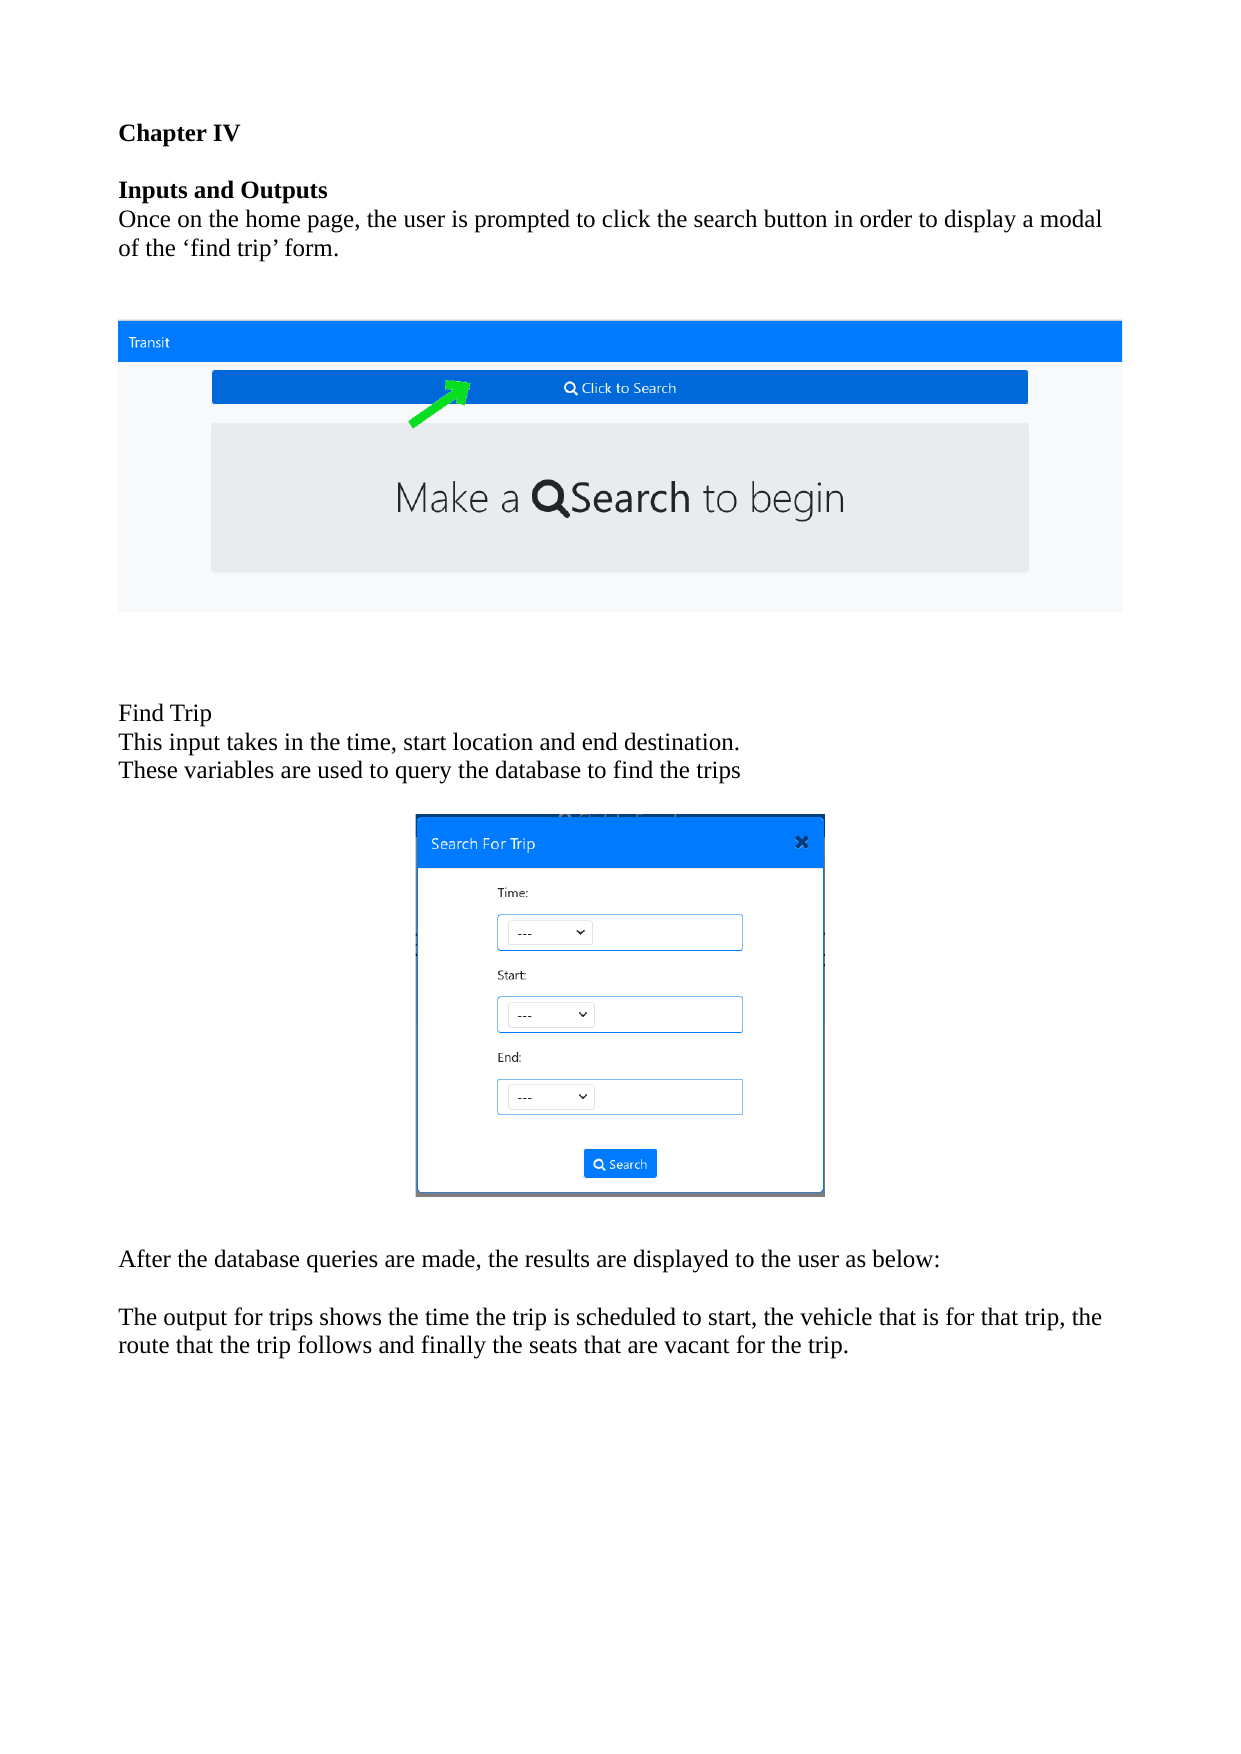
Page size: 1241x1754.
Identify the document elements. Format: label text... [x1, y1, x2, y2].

text Inputs and Outputs [118, 176, 1122, 204]
text Chapter IV [118, 118, 1122, 147]
text Find Trip [118, 698, 1122, 727]
picture [415, 814, 825, 1197]
picture [118, 319, 1123, 612]
text These variables are used to query the database to find the trips [118, 755, 1122, 784]
text This input takes in the time, start location and end destination. [118, 727, 1122, 755]
text The output for trips shows the time the trip is scheduled to start, the vehicle that is for that trip, the route that the trip follows and finally the seats that are vacant for the trip. [118, 1302, 1122, 1359]
text After the database queries are made, the results are displayed to the user as below: [118, 1244, 1122, 1273]
text Once on the home page, the user is prompted to click the search button in order to display a modal of the ‘find trip’ form. [118, 204, 1122, 262]
